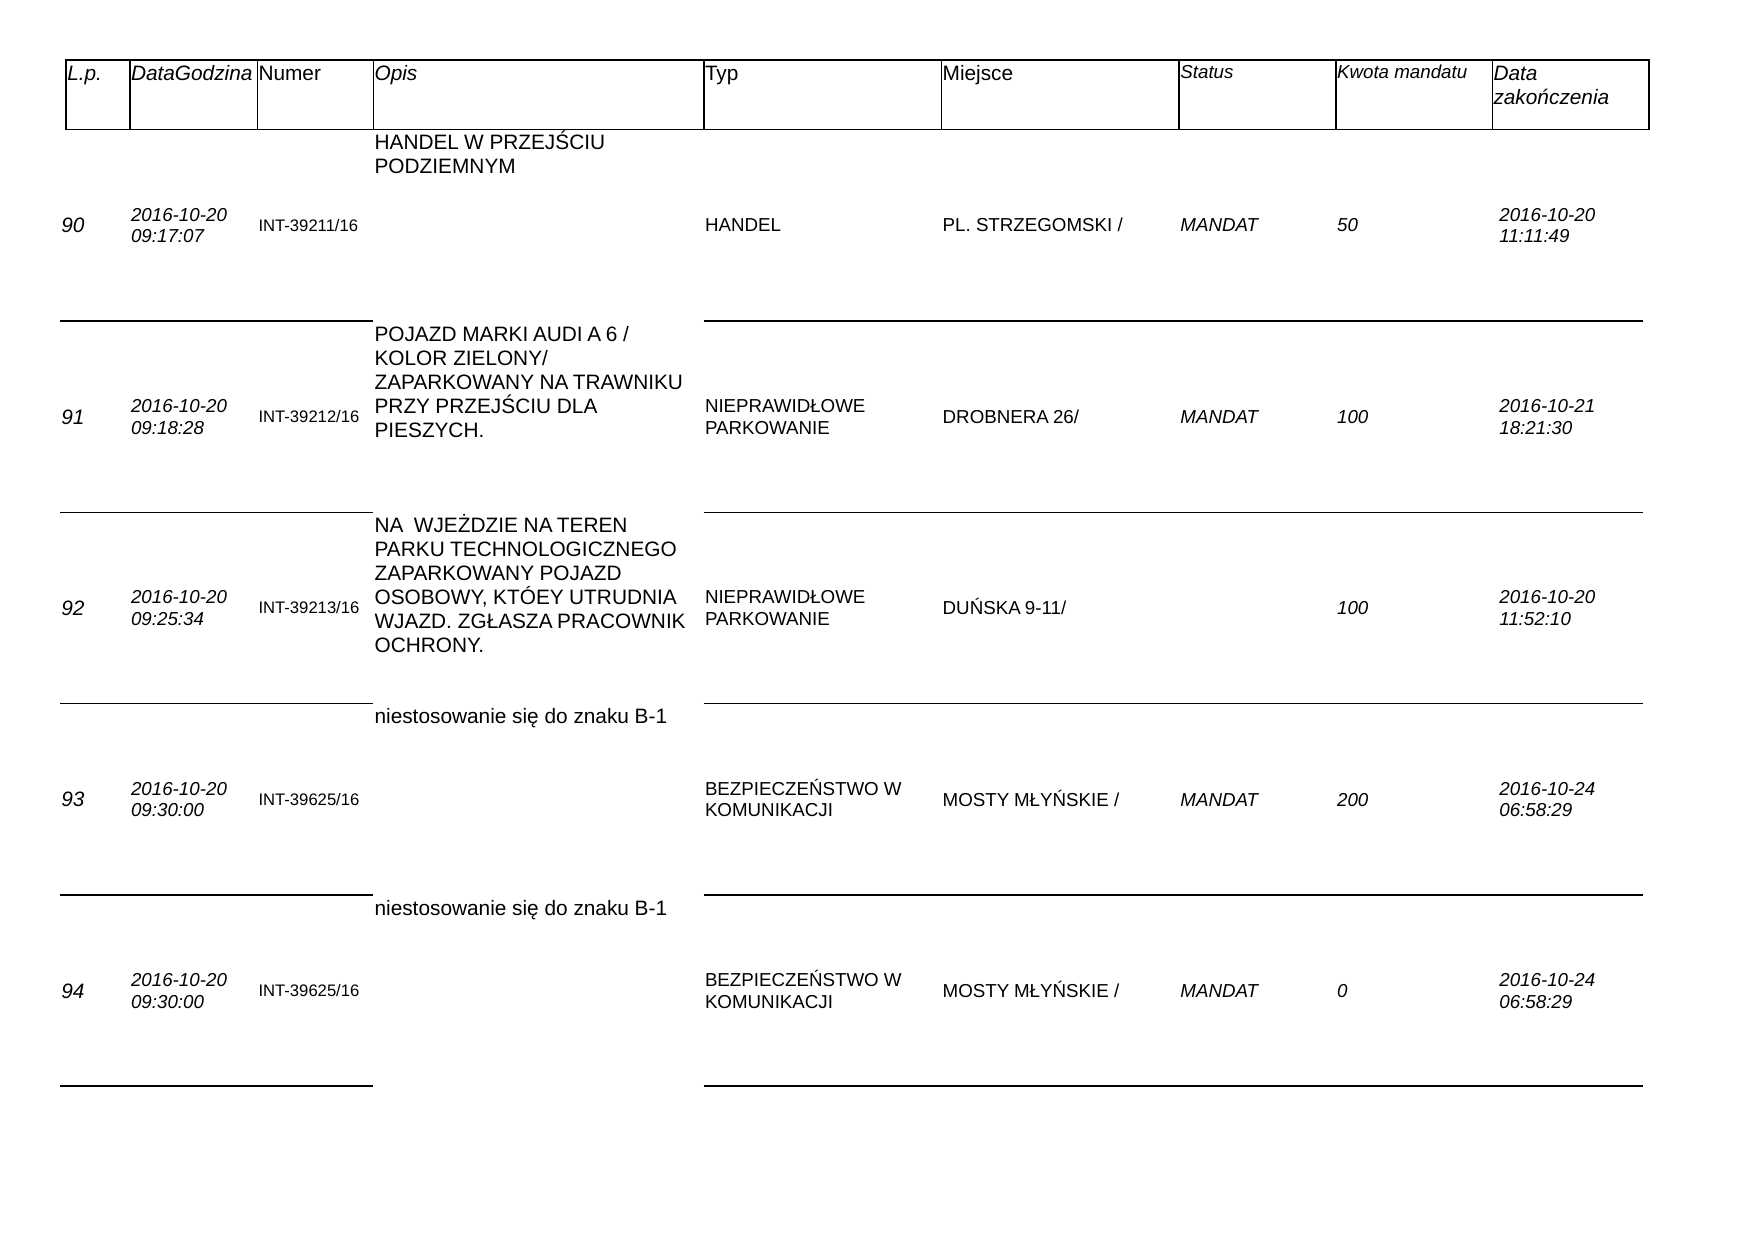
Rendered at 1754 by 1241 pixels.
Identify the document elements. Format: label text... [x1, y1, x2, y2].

table_header Numer [258, 61, 373, 129]
table_cell 50 [1336, 130, 1498, 320]
table_cell niestosowanie się do znaku B-1 [373, 703, 704, 894]
table_cell 2016-10-20 09:18:28 [130, 322, 257, 511]
table_cell MANDAT [1179, 896, 1336, 1085]
table_cell 2016-10-20 09:30:00 [130, 704, 257, 894]
table_cell NIEPRAWIDŁOWE PARKOWANIE [704, 322, 941, 511]
table_cell [1643, 511, 1649, 703]
table_cell 200 [1336, 704, 1498, 894]
table_cell [1643, 130, 1649, 320]
table_cell MOSTY MŁYŃSKIE / [941, 704, 1179, 894]
table_cell MANDAT [1179, 130, 1336, 320]
table_cell INT-39625/16 [257, 896, 373, 1085]
table_cell 2016-10-24 06:58:29 [1498, 896, 1643, 1085]
table_cell niestosowanie się do znaku B-1 [373, 894, 704, 1085]
table_cell 2016-10-20 09:25:34 [130, 513, 257, 703]
table_cell 2016-10-20 11:11:49 [1498, 130, 1643, 320]
table_cell 91 [60, 322, 130, 511]
table_cell 2016-10-20 09:17:07 [130, 130, 257, 320]
table_cell 2016-10-20 11:52:10 [1498, 513, 1643, 703]
table_cell 2016-10-21 18:21:30 [1498, 322, 1643, 511]
table_cell INT-39212/16 [257, 322, 373, 511]
table_cell 0 [1336, 896, 1498, 1085]
table_cell INT-39625/16 [257, 704, 373, 894]
table_cell NIEPRAWIDŁOWE PARKOWANIE [704, 513, 941, 703]
table_cell [1643, 320, 1649, 511]
table_header Opis [374, 61, 703, 129]
table_cell 2016-10-24 06:58:29 [1498, 704, 1643, 894]
table_header Data zakończenia [1493, 61, 1648, 129]
table_cell 93 [60, 704, 130, 894]
table_cell MANDAT [1179, 704, 1336, 894]
table_cell DROBNERA 26/ [941, 322, 1179, 511]
table_cell INT-39211/16 [257, 130, 373, 320]
table_header Miejsce [942, 61, 1178, 129]
table_cell PL. STRZEGOMSKI / [941, 130, 1179, 320]
table_header DataGodzina [131, 61, 257, 129]
table_cell [1179, 513, 1336, 703]
table_cell BEZPIECZEŃSTWO W KOMUNIKACJI [704, 896, 941, 1085]
table_cell DUŃSKA 9-11/ [941, 513, 1179, 703]
table_cell [1643, 703, 1649, 894]
table_cell INT-39213/16 [257, 513, 373, 703]
table_cell 100 [1336, 513, 1498, 703]
table_header Status [1180, 61, 1335, 129]
table_header Typ [705, 61, 941, 129]
table_cell NA WJEŻDZIE NA TEREN PARKU TECHNOLOGICZNEGO ZAPARKOWANY POJAZD OSOBOWY, KTÓEY UTRUDNIA WJAZD. ZGŁASZA PRACOWNIK OCHRONY. [373, 511, 704, 703]
table_cell 90 [60, 129, 130, 320]
table_cell POJAZD MARKI AUDI A 6 / KOLOR ZIELONY/ ZAPARKOWANY NA TRAWNIKU PRZY PRZEJŚCIU DLA PIESZYCH. [373, 320, 704, 511]
table_cell 100 [1336, 322, 1498, 511]
table_cell 92 [60, 513, 130, 703]
table_header Kwota mandatu [1337, 61, 1492, 129]
table_cell MOSTY MŁYŃSKIE / [941, 896, 1179, 1085]
table_cell BEZPIECZEŃSTWO W KOMUNIKACJI [704, 704, 941, 894]
table_cell MANDAT [1179, 322, 1336, 511]
table_cell 94 [60, 896, 130, 1085]
table_cell HANDEL [704, 130, 941, 320]
table_cell [1643, 894, 1649, 1085]
table_cell 2016-10-20 09:30:00 [130, 896, 257, 1085]
table_cell HANDEL W PRZEJŚCIU PODZIEMNYM [373, 130, 704, 320]
table_header [60, 59, 65, 129]
table_header L.p. [67, 61, 129, 129]
